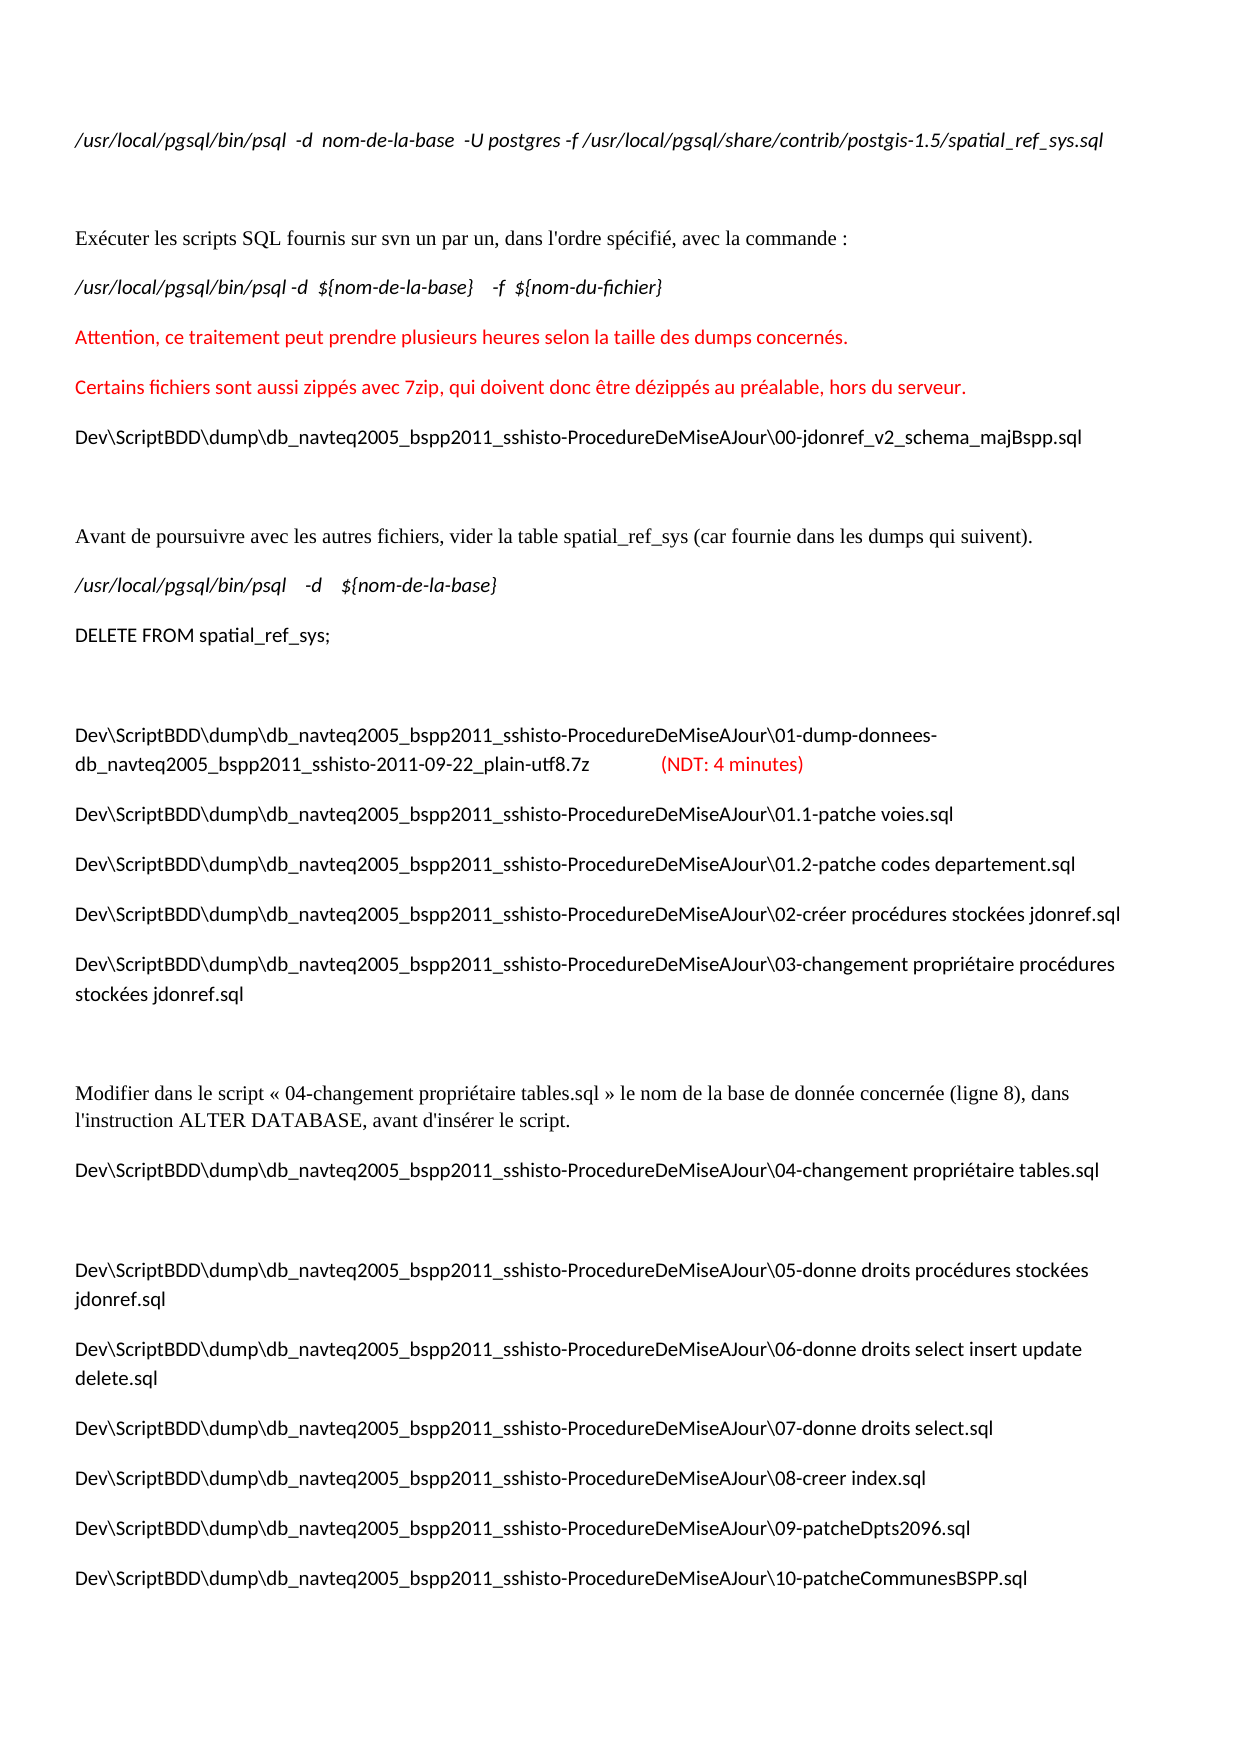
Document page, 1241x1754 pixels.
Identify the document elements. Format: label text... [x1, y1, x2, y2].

text Dev\ScriptBDD\dump\db_navteq2005_bspp2011_sshisto-ProcedureDeMiseAJour\08-creer index.sql [75, 1465, 1165, 1491]
text Dev\ScriptBDD\dump\db_navteq2005_bspp2011_sshisto-ProcedureDeMiseAJour\02-créer procédures stockées jdonref.sql [75, 902, 1165, 927]
text Dev\ScriptBDD\dump\db_navteq2005_bspp2011_sshisto-ProcedureDeMiseAJour\01.1-patche voies.sql [75, 802, 1165, 827]
text /usr/local/pgsql/bin/psql -d ${nom-de-la-base} -f ${nom-du-fichier} [75, 274, 1165, 299]
text DELETE FROM spatial_ref_sys; [75, 622, 1165, 648]
text Avant de poursuivre avec les autres fichiers, vider la table spatial_ref_sys (car fournie dans les dumps qui suivent). [75, 524, 1165, 548]
text /usr/local/pgsql/bin/psql -d nom-de-la-base -U postgres -f /usr/local/pgsql/share/contrib/postgis-1.5/spatial_ref_sys.sql [75, 127, 1165, 152]
text Dev\ScriptBDD\dump\db_navteq2005_bspp2011_sshisto-ProcedureDeMiseAJour\09-patcheDpts2096.sql [75, 1515, 1165, 1541]
text Dev\ScriptBDD\dump\db_navteq2005_bspp2011_sshisto-ProcedureDeMiseAJour\03-changement propriétaire procédures stockées jdonref.sql [75, 952, 1165, 1006]
text Exécuter les scripts SQL fournis sur svn un par un, dans l'ordre spécifié, avec la commande : [75, 226, 1165, 249]
text Certains fichiers sont aussi zippés avec 7zip, qui doivent donc être dézippés au préalable, hors du serveur. [75, 374, 1165, 399]
text /usr/local/pgsql/bin/psql -d ${nom-de-la-base} [75, 572, 1165, 598]
text Dev\ScriptBDD\dump\db_navteq2005_bspp2011_sshisto-ProcedureDeMiseAJour\01-dump-donnees-db_navteq2005_bspp2011_sshisto-2011-09-22_plain-utf8.7z (NDT: 4 minutes) [75, 722, 1165, 777]
text Attention, ce traitement peut prendre plusieurs heures selon la taille des dumps concernés. [75, 324, 1165, 349]
text Dev\ScriptBDD\dump\db_navteq2005_bspp2011_sshisto-ProcedureDeMiseAJour\06-donne droits select insert update delete.sql [75, 1336, 1165, 1391]
text Dev\ScriptBDD\dump\db_navteq2005_bspp2011_sshisto-ProcedureDeMiseAJour\04-changement propriétaire tables.sql [75, 1157, 1165, 1182]
text Dev\ScriptBDD\dump\db_navteq2005_bspp2011_sshisto-ProcedureDeMiseAJour\10-patcheCommunesBSPP.sql [75, 1565, 1165, 1591]
text Dev\ScriptBDD\dump\db_navteq2005_bspp2011_sshisto-ProcedureDeMiseAJour\07-donne droits select.sql [75, 1415, 1165, 1441]
text Dev\ScriptBDD\dump\db_navteq2005_bspp2011_sshisto-ProcedureDeMiseAJour\00-jdonref_v2_schema_majBspp.sql [75, 424, 1165, 449]
text Dev\ScriptBDD\dump\db_navteq2005_bspp2011_sshisto-ProcedureDeMiseAJour\01.2-patche codes departement.sql [75, 852, 1165, 877]
text Modifier dans le script « 04-changement propriétaire tables.sql » le nom de la base de donnée concernée (ligne 8), dans l'instruction ALTER DATABASE, avant d'insérer le script. [75, 1081, 1165, 1132]
text Dev\ScriptBDD\dump\db_navteq2005_bspp2011_sshisto-ProcedureDeMiseAJour\05-donne droits procédures stockées jdonref.sql [75, 1257, 1165, 1311]
